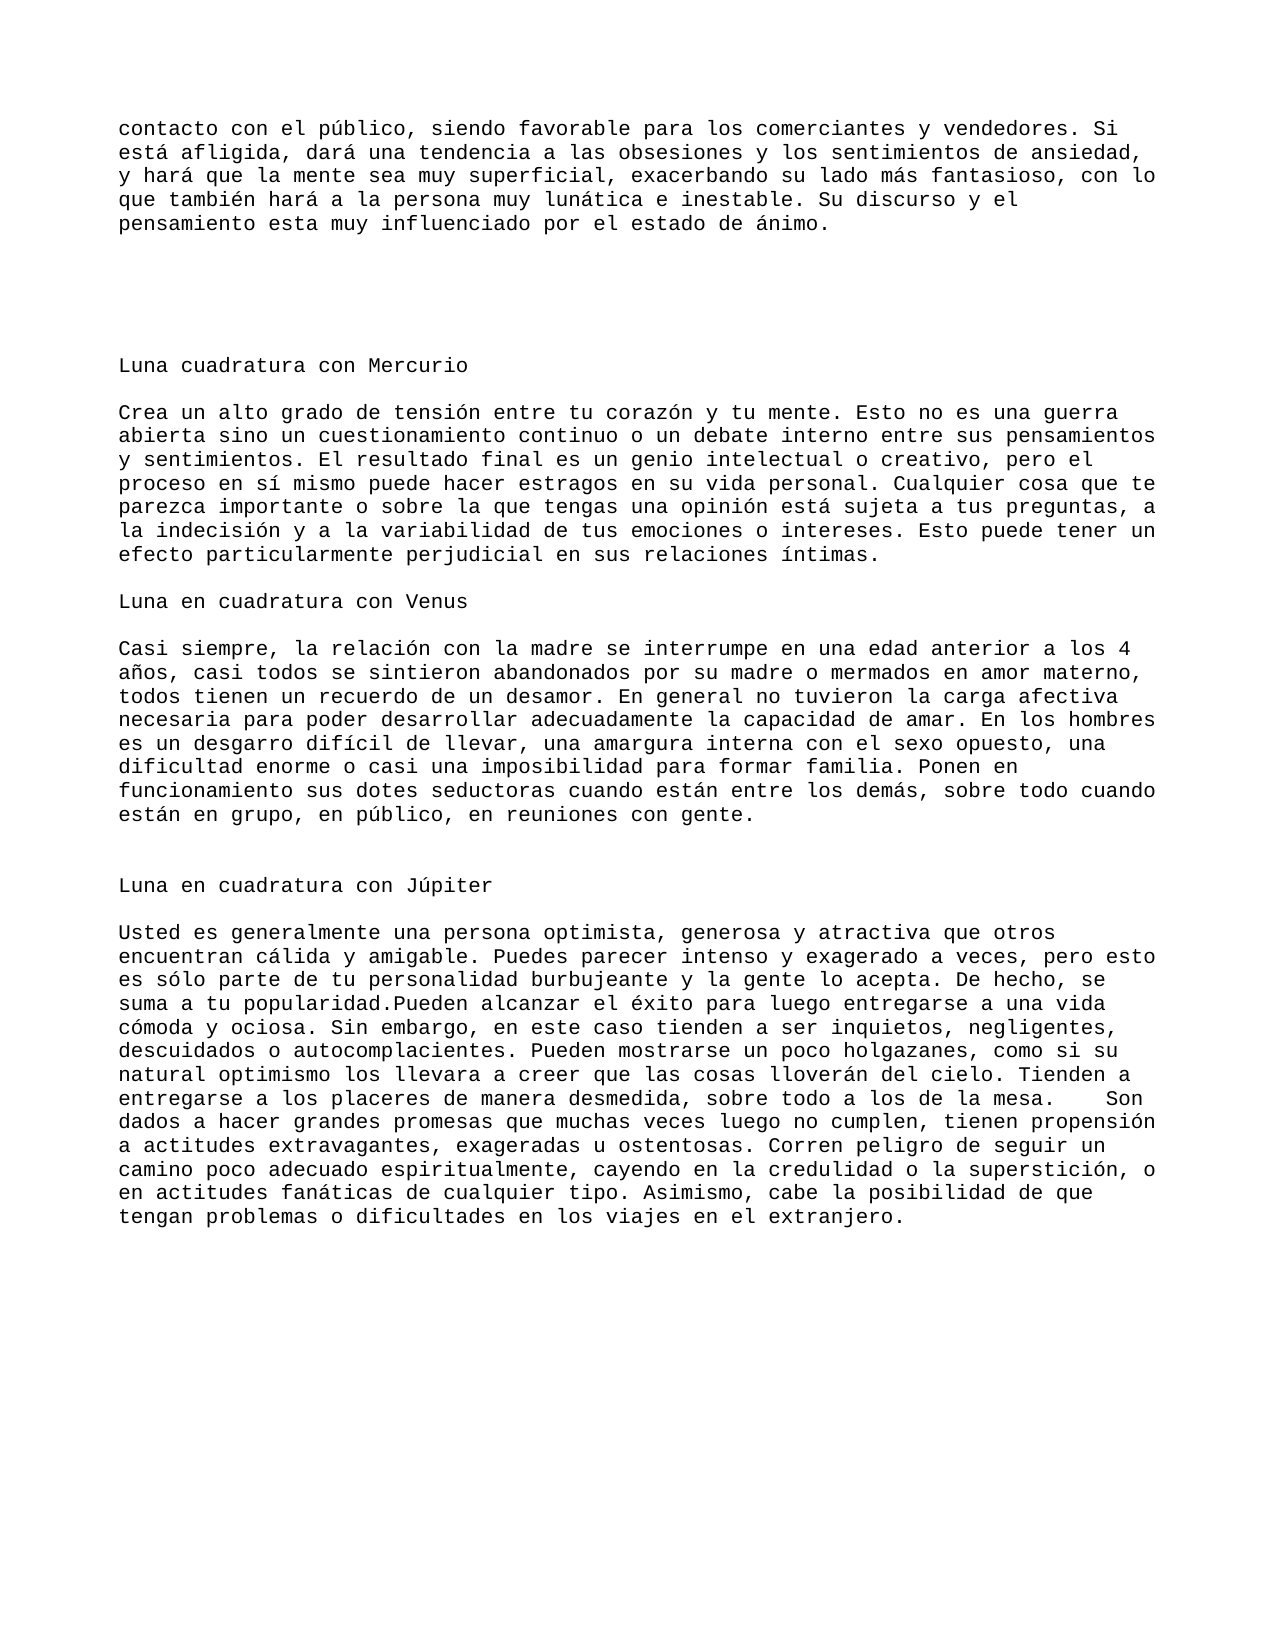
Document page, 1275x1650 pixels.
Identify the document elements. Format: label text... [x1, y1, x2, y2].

text Luna cuadratura con Mercurio [118, 354, 1157, 378]
text contacto con el público, siendo favorable para los comerciantes y vendedores. Si está afligida, dará una tendencia a las obsesiones y los sentimientos de ansiedad, y hará que la mente sea muy superficial, exacerbando su lado más fantasioso, con lo que también hará a la persona muy lunática e inestable. Su discurso y el pensamiento esta muy influenciado por el estado de ánimo. [118, 118, 1157, 236]
text Crea un alto grado de tensión entre tu corazón y tu mente. Esto no es una guerra abierta sino un cuestionamiento continuo o un debate interno entre sus pensamientos y sentimientos. El resultado final es un genio intelectual o creativo, pero el proceso en sí mismo puede hacer estragos en su vida personal. Cualquier cosa que te parezca importante o sobre la que tengas una opinión está sujeta a tus preguntas, a la indecisión y a la variabilidad de tus emociones o intereses. Esto puede tener un efecto particularmente perjudicial en sus relaciones íntimas. [118, 402, 1157, 567]
text Usted es generalmente una persona optimista, generosa y atractiva que otros encuentran cálida y amigable. Puedes parecer intenso y exagerado a veces, pero esto es sólo parte de tu personalidad burbujeante y la gente lo acepta. De hecho, se suma a tu popularidad.Pueden alcanzar el éxito para luego entregarse a una vida cómoda y ociosa. Sin embargo, en este caso tienden a ser inquietos, negligentes, descuidados o autocomplacientes. Pueden mostrarse un poco holgazanes, como si su natural optimismo los llevara a creer que las cosas lloverán del cielo. Tienden a entregarse a los placeres de manera desmedida, sobre todo a los de la mesa. Son dados a hacer grandes promesas que muchas veces luego no cumplen, tienen propensión a actitudes extravagantes, exageradas u ostentosas. Corren peligro de seguir un camino poco adecuado espiritualmente, cayendo en la credulidad o la superstición, o en actitudes fanáticas de cualquier tipo. Asimismo, cabe la posibilidad de que tengan problemas o dificultades en los viajes en el extranjero. [118, 922, 1157, 1229]
text Casi siempre, la relación con la madre se interrumpe en una edad anterior a los 4 años, casi todos se sintieron abandonados por su madre o mermados en amor materno, todos tienen un recuerdo de un desamor. En general no tuvieron la carga afectiva necesaria para poder desarrollar adecuadamente la capacidad de amar. En los hombres es un desgarro difícil de llevar, una amargura interna con el sexo opuesto, una dificultad enorme o casi una imposibilidad para formar familia. Ponen en funcionamiento sus dotes seductoras cuando están entre los demás, sobre todo cuando están en grupo, en público, en reuniones con gente. [118, 638, 1157, 827]
text Luna en cuadratura con Venus [118, 591, 1157, 615]
text Luna en cuadratura con Júpiter [118, 875, 1157, 898]
